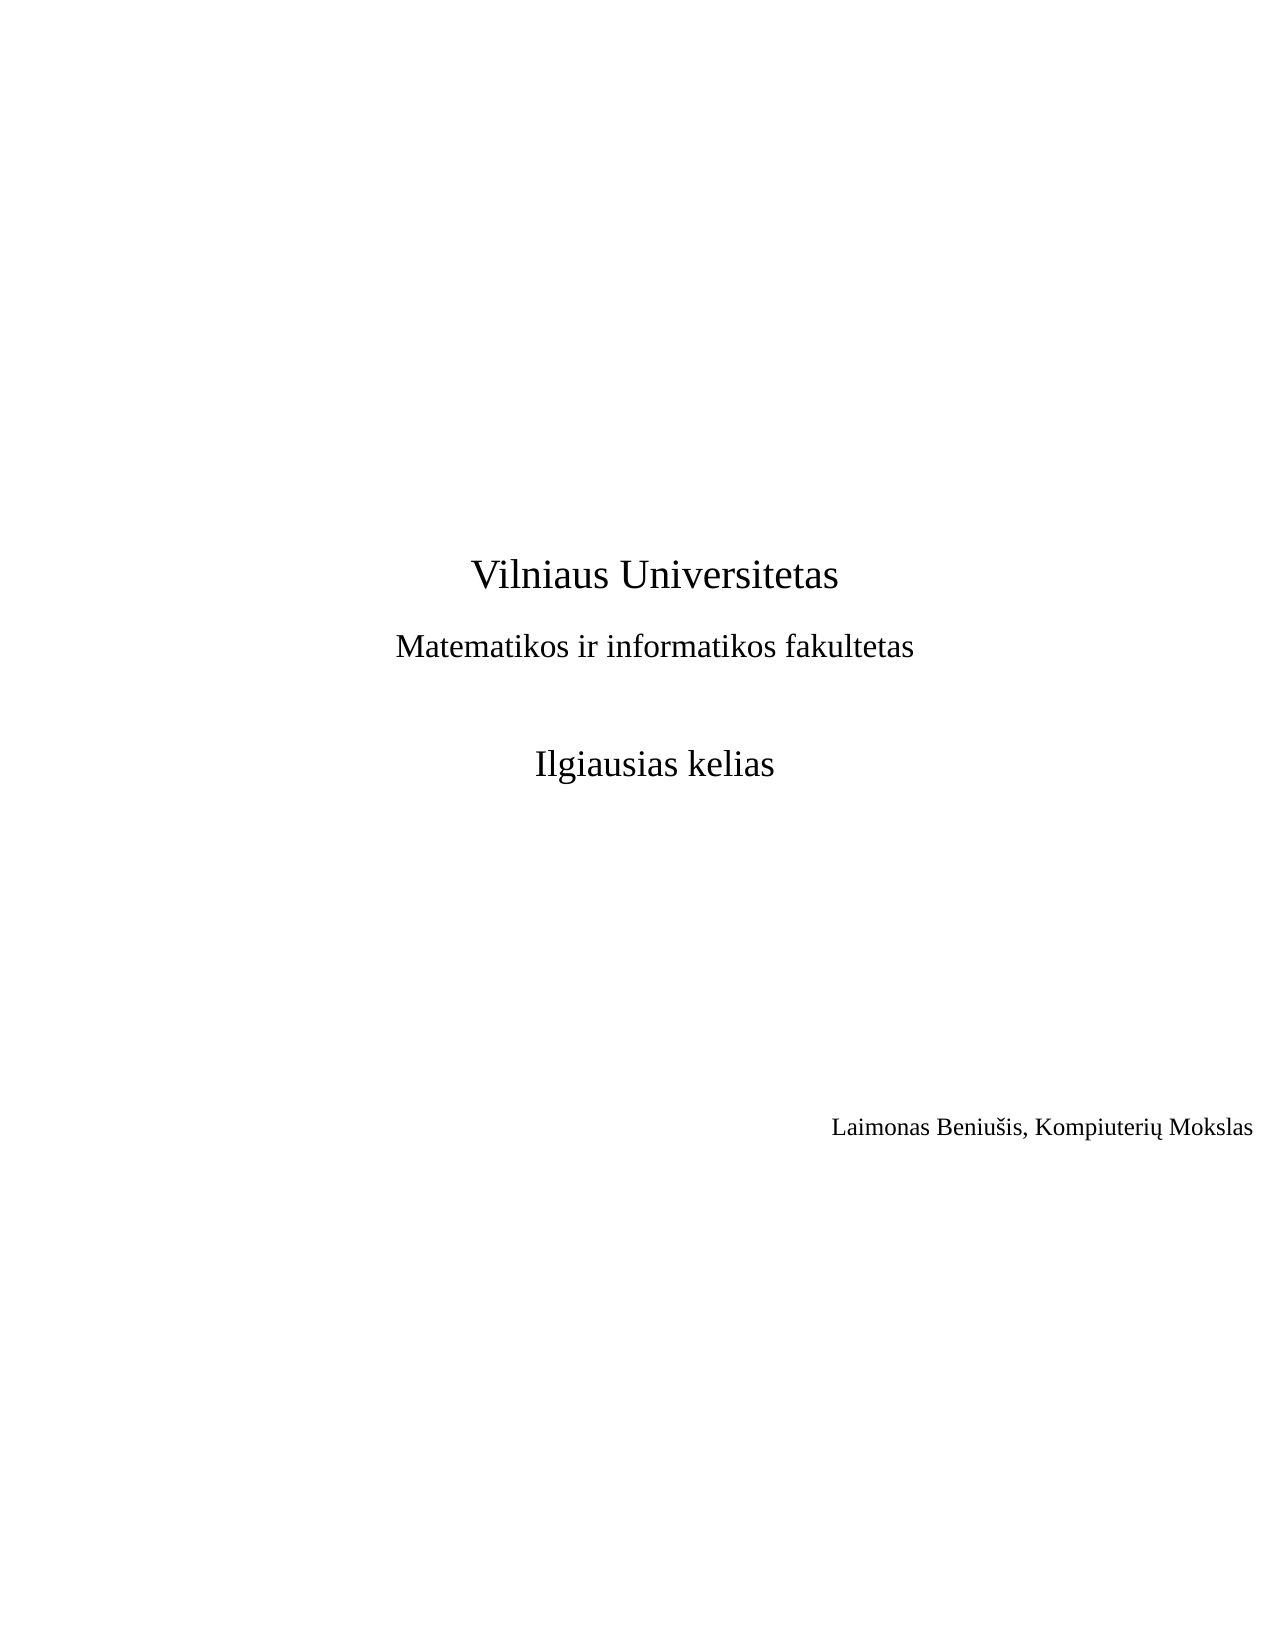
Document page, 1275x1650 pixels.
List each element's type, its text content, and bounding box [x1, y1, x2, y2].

text Vilniaus Universitetas [47, 147, 1263, 626]
text Ilgiausias kelias [47, 741, 1263, 784]
text Matematikos ir informatikos fakultetas [47, 626, 1263, 741]
text Laimonas Beniušis, Kompiuterių Mokslas [47, 1100, 1263, 1143]
